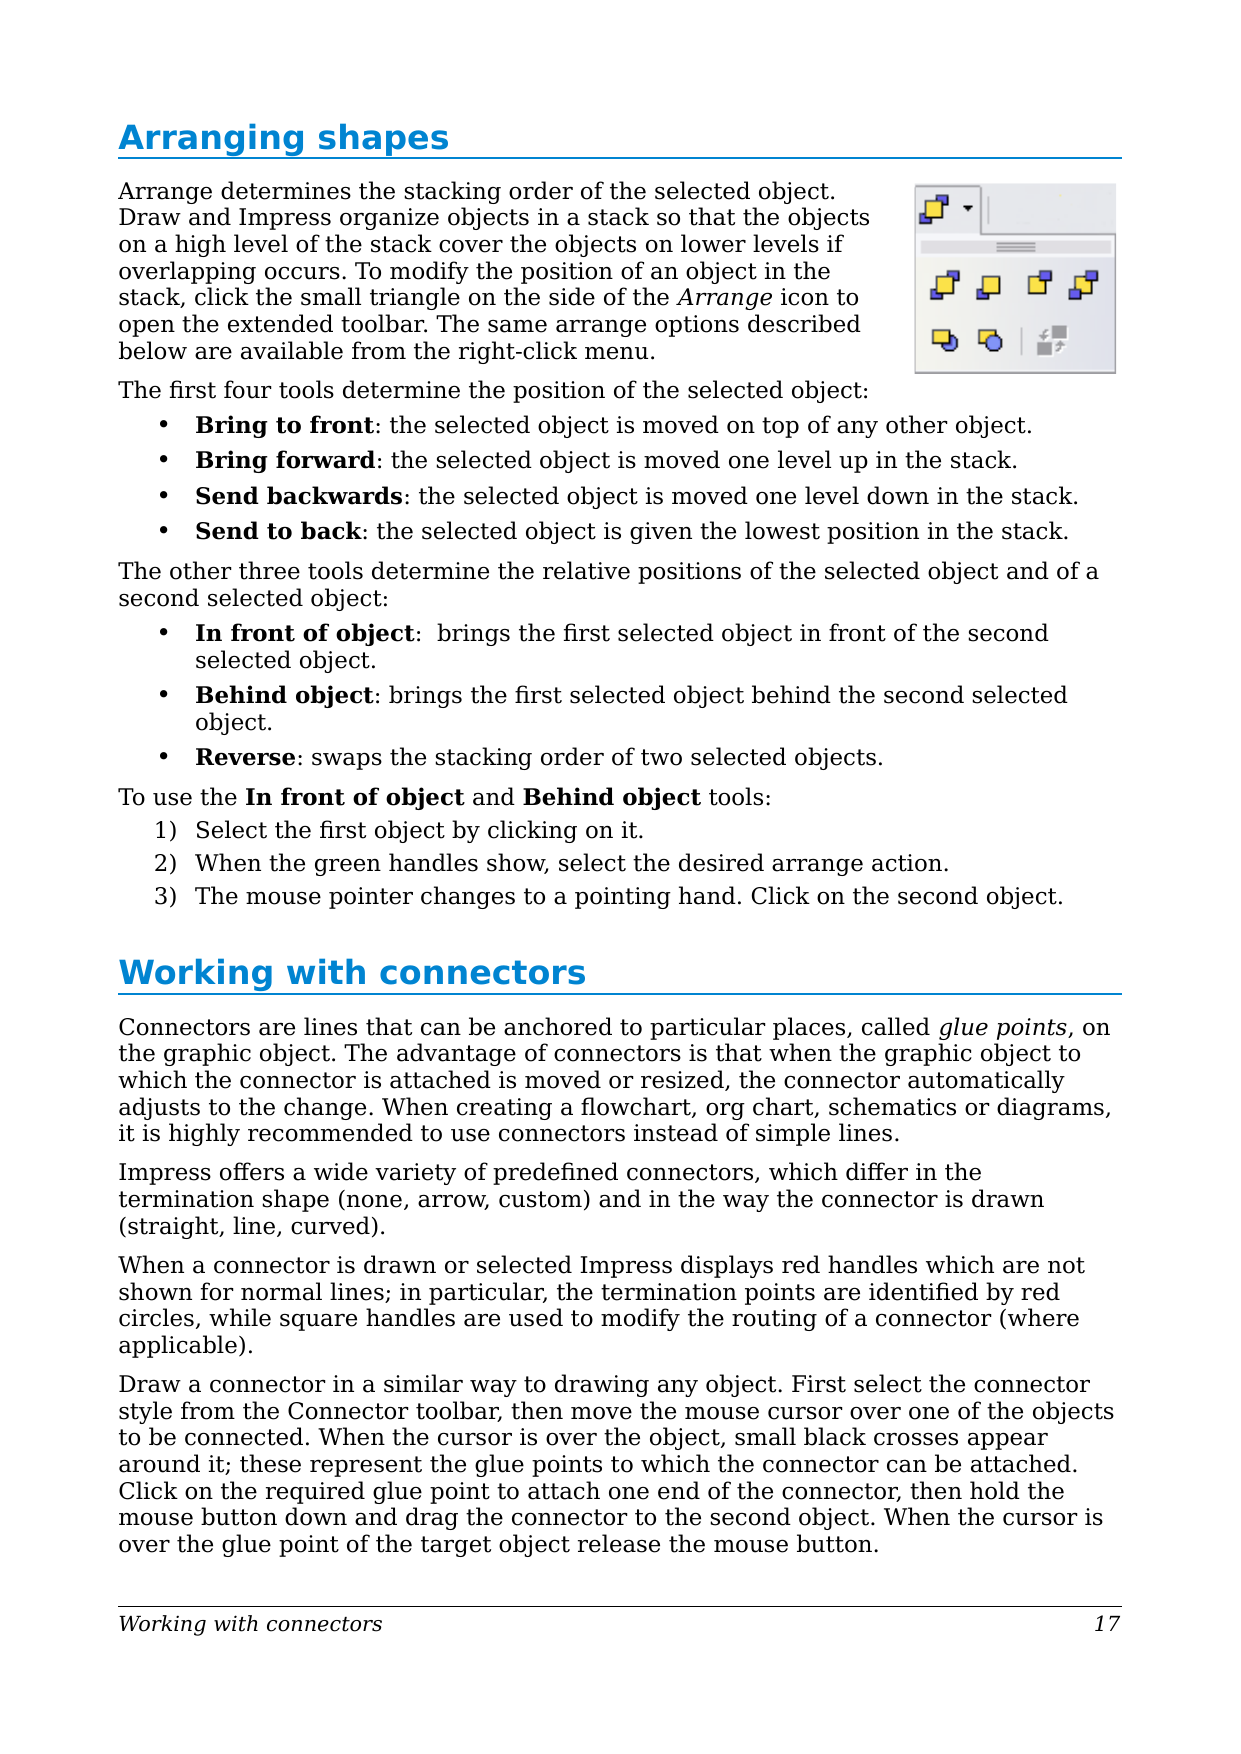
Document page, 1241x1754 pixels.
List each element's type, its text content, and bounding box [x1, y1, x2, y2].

list Bring to front: the selected object is moved on top of any other object. [156, 410, 1122, 439]
subtitle Working with connectors [118, 954, 1122, 993]
list The mouse pointer changes to a pointing hand. Click on the second object. [177, 883, 1122, 909]
text When a connector is drawn or selected Impress displays red handles which are not shown for normal lines; in particular, the termination points are identified by red circles, while square handles are used to modify the routing of a connector (where applicable). [118, 1252, 1122, 1359]
list The first four tools determine the position of the selected object: [118, 377, 1122, 404]
text Arrange determines the stacking order of the selected object. Draw and Impress organize objects in a stack so that the objects on a high level of the stack cover the objects on lower levels if overlapping occurs. To modify the position of an object in the stack, click the small triangle on the side of the Arrange icon to open the extended toolbar. The same arrange options described below are available from the right-click menu. [118, 178, 1122, 364]
list To use the In front of object and Behind object tools: [118, 783, 1122, 811]
list When the green handles show, select the desired arrange action. [177, 850, 1122, 877]
list Reverse: swaps the stacking order of two selected objects. [156, 742, 1122, 771]
list Send backwards: the selected object is moved one level down in the stack. [156, 481, 1122, 510]
list Send to back: the selected object is given the lowest position in the stack. [156, 516, 1122, 546]
list Bring forward: the selected object is moved one level up in the stack. [156, 446, 1122, 475]
list Select the first object by clicking on it. [177, 817, 1122, 844]
text Draw a connector in a similar way to drawing any object. First select the connector style from the Connector toolbar, then move the mouse cursor over one of the objects to be connected. When the cursor is over the object, small black crosses appear around it; these represent the glue points to which the connector can be attached. Click on the required glue point to attach one end of the connector, then hold the mouse button down and drag the connector to the second object. When the cursor is over the glue point of the target object release the mouse button. [118, 1371, 1122, 1558]
list In front of object: brings the first selected object in front of the second selected object. [156, 618, 1122, 674]
list Behind object: brings the first selected object behind the second selected object. [156, 680, 1122, 736]
list The other three tools determine the relative positions of the selected object and of a second selected object: [118, 558, 1122, 611]
text Impress offers a wide variety of predefined connectors, which differ in the termination shape (none, arrow, custom) and in the way the connector is drawn (straight, line, curved). [118, 1159, 1122, 1239]
subtitle Arranging shapes [118, 118, 1122, 157]
picture [914, 182, 1117, 374]
text Connectors are lines that can be anchored to particular places, called glue points, on the graphic object. The advantage of connectors is that when the graphic object to which the connector is attached is moved or resized, the connector automatically adjusts to the change. When creating a flowchart, org chart, schematics or diagrams, it is highly recommended to use connectors instead of simple lines. [118, 1014, 1122, 1147]
